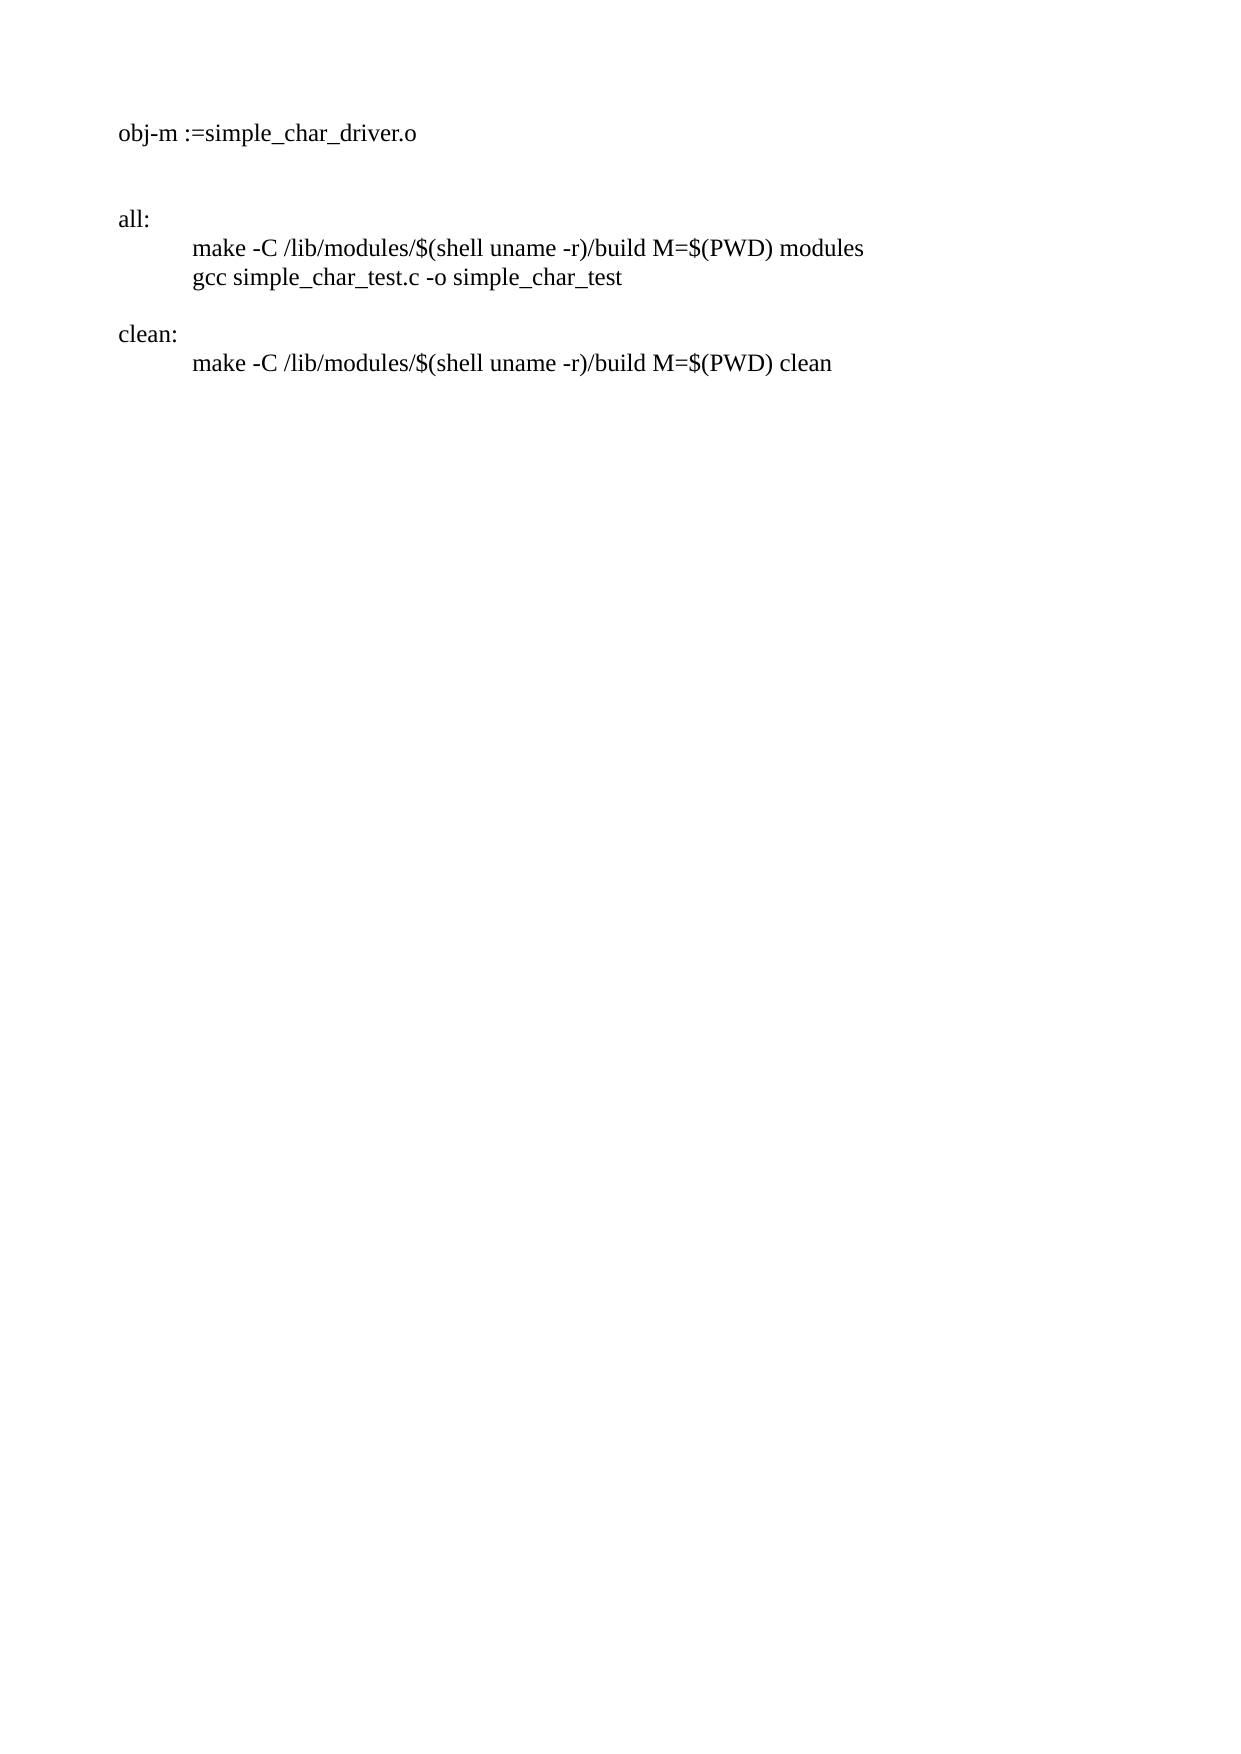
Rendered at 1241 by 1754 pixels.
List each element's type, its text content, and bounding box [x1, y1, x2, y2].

text all: [118, 204, 1122, 233]
text clean: [118, 319, 1122, 348]
text make -C /lib/modules/$(shell uname -r)/build M=$(PWD) modules [118, 233, 1122, 262]
text obj-m :=simple_char_driver.o [118, 118, 1122, 147]
text make -C /lib/modules/$(shell uname -r)/build M=$(PWD) clean [118, 348, 1122, 377]
text gcc simple_char_test.c -o simple_char_test [118, 262, 1122, 291]
